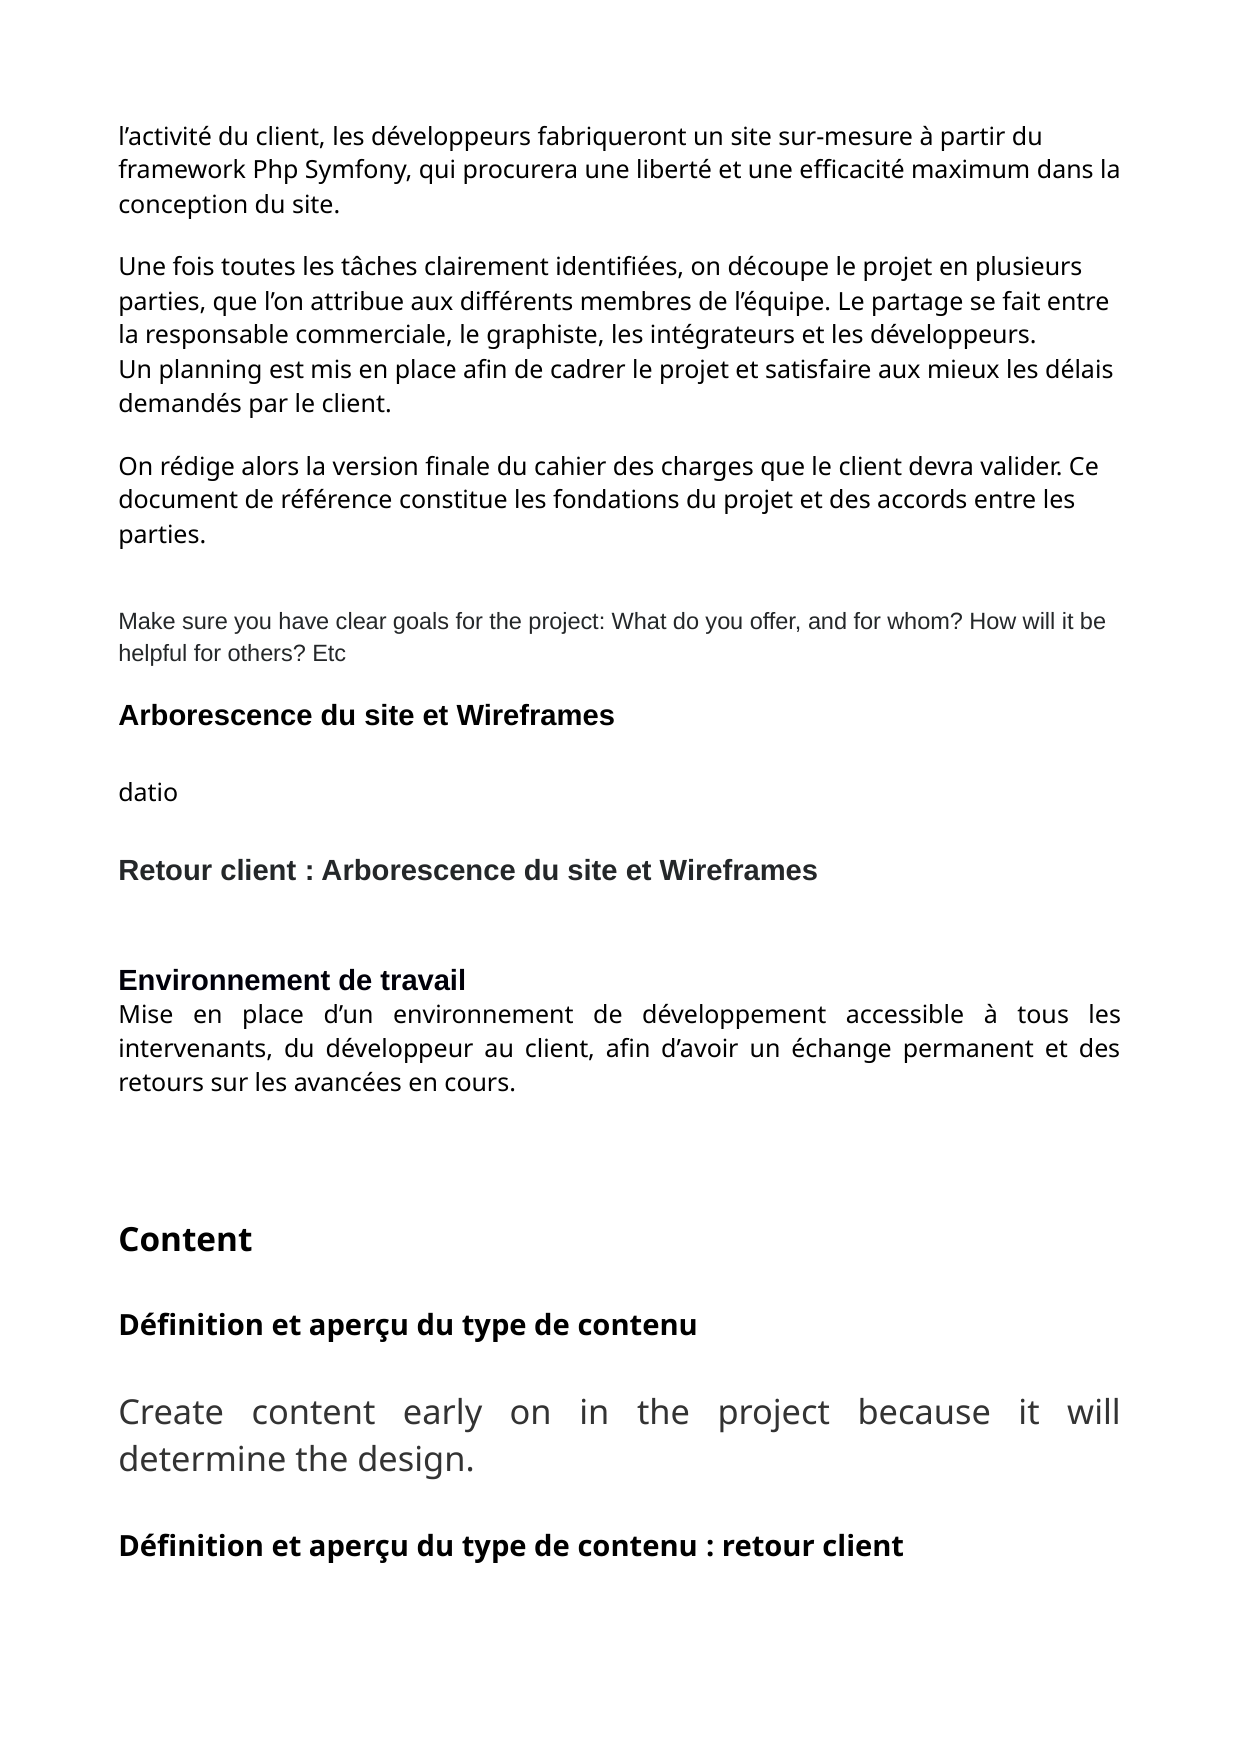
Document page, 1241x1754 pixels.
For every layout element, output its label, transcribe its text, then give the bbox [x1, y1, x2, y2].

text Mise en place d’un environnement de développement accessible à tous les intervenants, du développeur au client, afin d’avoir un échange permanent et des retours sur les avancées en cours. [118, 997, 1122, 1099]
text datio [118, 775, 1122, 809]
text Définition et aperçu du type de contenu [118, 1304, 1122, 1344]
text Retour client : Arborescence du site et Wireframes [118, 853, 1122, 886]
text Arborescence du site et Wireframes [118, 697, 1122, 731]
text Un planning est mis en place afin de cadrer le projet et satisfaire aux mieux les délais demandés par le client. [118, 351, 1122, 419]
text Content [118, 1215, 1122, 1261]
text Make sure you have clear goals for the project: What do you offer, and for whom? How will it be helpful for others? Etc [118, 608, 1122, 669]
text Environnement de travail [118, 963, 1122, 997]
text Create content early on in the project because it will determine the design. [118, 1388, 1122, 1482]
text Définition et aperçu du type de contenu : retour client [118, 1526, 1122, 1565]
text On rédige alors la version finale du cahier des charges que le client devra valider. Ce document de référence constitue les fondations du projet et des accords entre les parties. [118, 448, 1122, 550]
text Une fois toutes les tâches clairement identifiées, on découpe le projet en plusieurs parties, que l’on attribue aux différents membres de l’équipe. Le partage se fait entre la responsable commerciale, le graphiste, les intégrateurs et les développeurs. [118, 249, 1122, 351]
text l’activité du client, les développeurs fabriqueront un site sur-mesure à partir du framework Php Symfony, qui procurera une liberté et une efficacité maximum dans la conception du site. [118, 118, 1122, 220]
